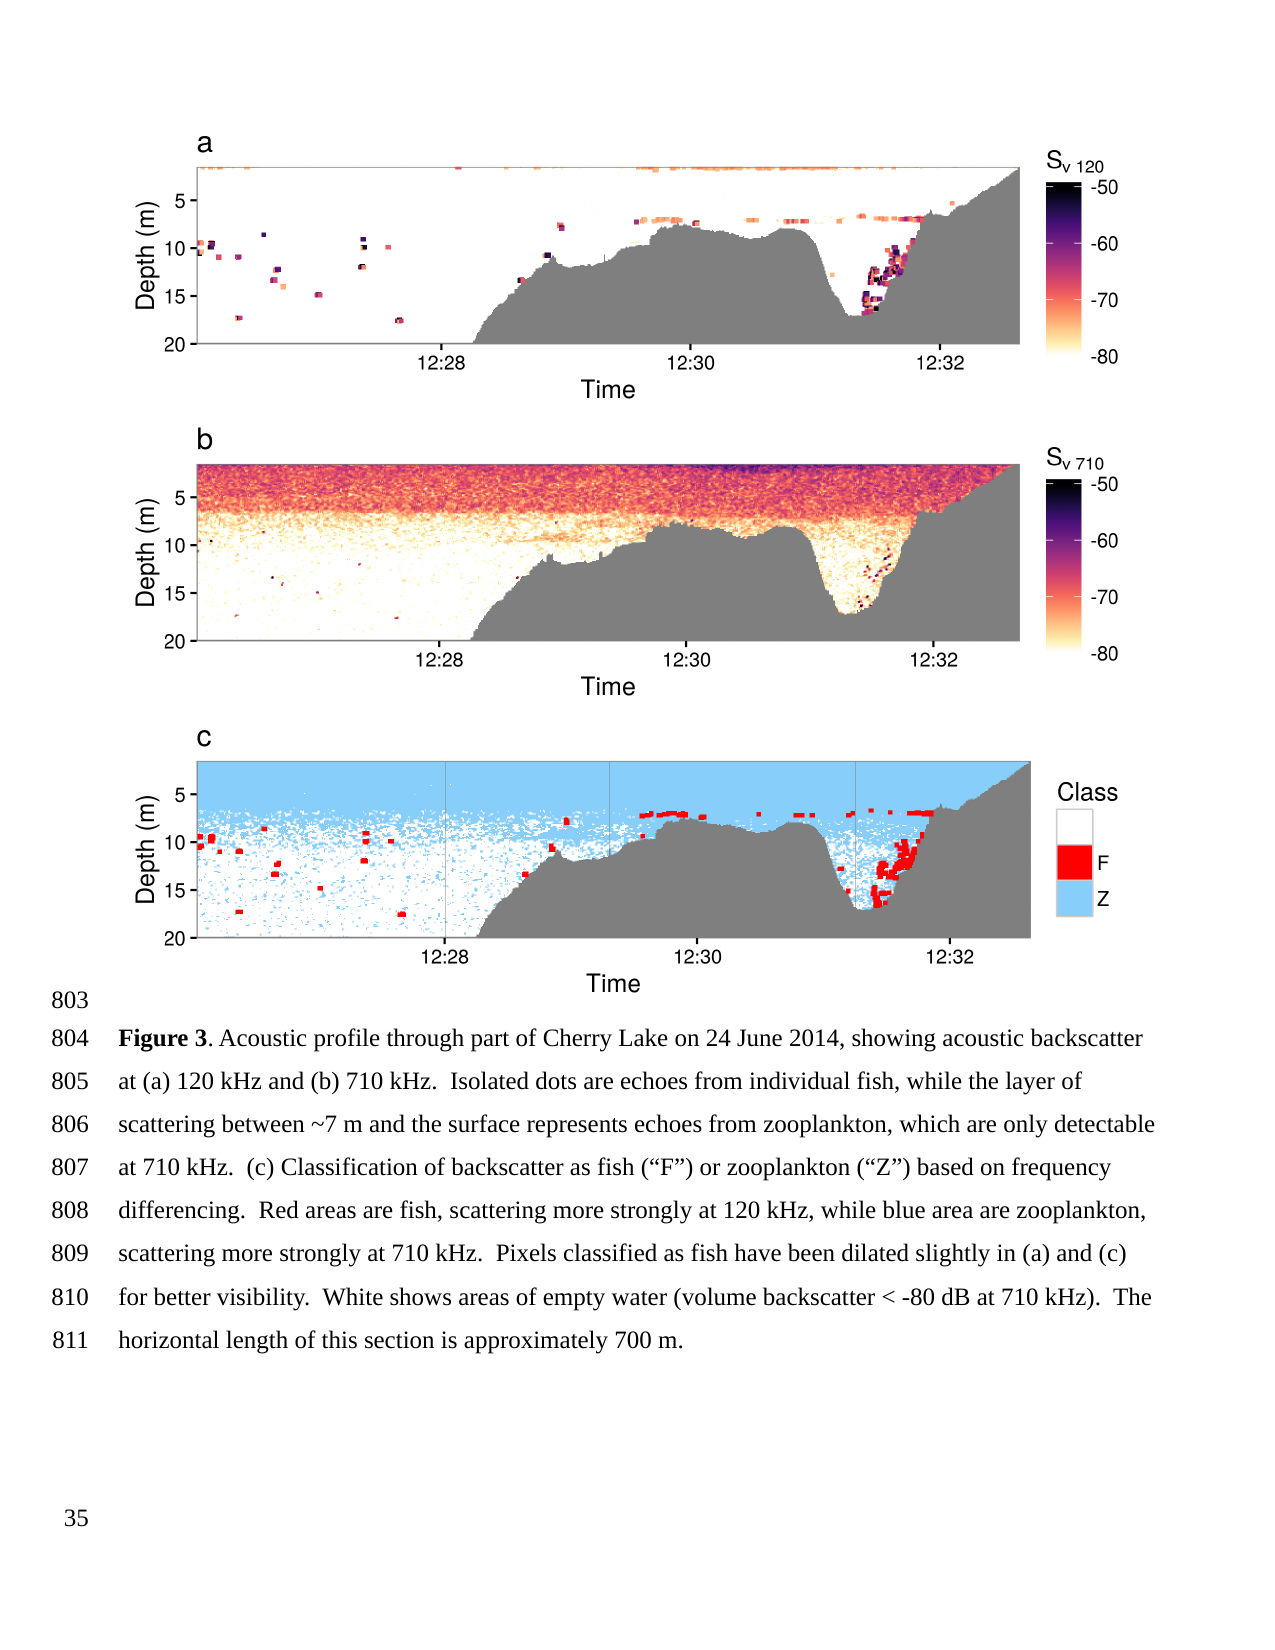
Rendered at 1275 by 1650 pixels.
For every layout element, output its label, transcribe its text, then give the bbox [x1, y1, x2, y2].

picture [118, 118, 1157, 1009]
text Figure 3. Acoustic profile through part of Cherry Lake on 24 June 2014, showing acoustic backscatter at (a) 120 kHz and (b) 710 kHz. Isolated dots are echoes from individual fish, while the layer of scattering between ~7 m and the surface represents echoes from zooplankton, which are only detectable at 710 kHz. (c) Classification of backscatter as fish (“F”) or zooplankton (“Z”) based on frequency differencing. Red areas are fish, scattering more strongly at 120 kHz, while blue area are zooplankton, scattering more strongly at 710 kHz. Pixels classified as fish have been dilated slightly in (a) and (c) for better visibility. White shows areas of empty water (volume backscatter < -80 dB at 710 kHz). The horizontal length of this section is approximately 700 m. [118, 1023, 1157, 1353]
